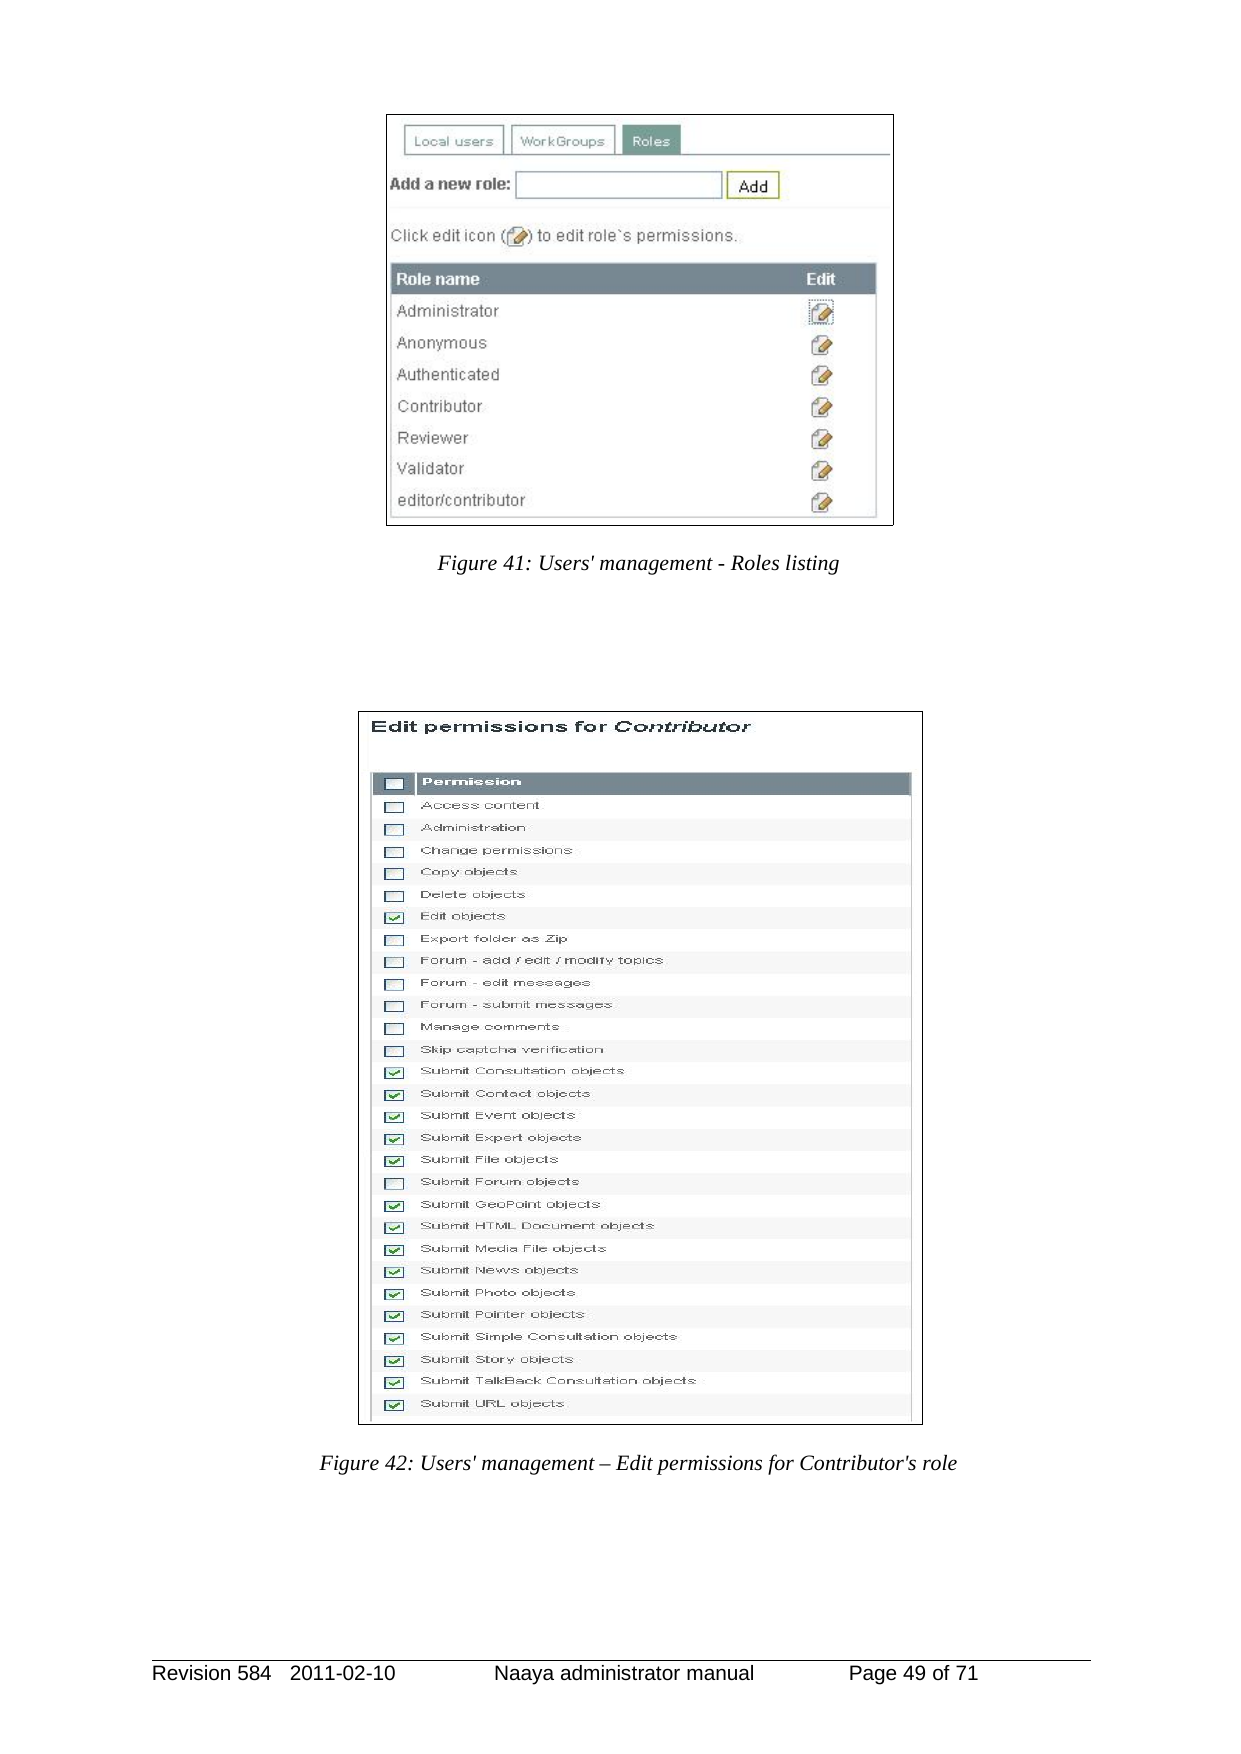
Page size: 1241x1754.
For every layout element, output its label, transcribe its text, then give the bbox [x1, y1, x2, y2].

text Figure 42: Users' management – Edit permissions for Contributor's role [231, 1449, 1048, 1475]
text Figure 41: Users' management - Roles listing [231, 550, 1048, 576]
picture [389, 117, 891, 522]
picture [361, 713, 919, 1422]
